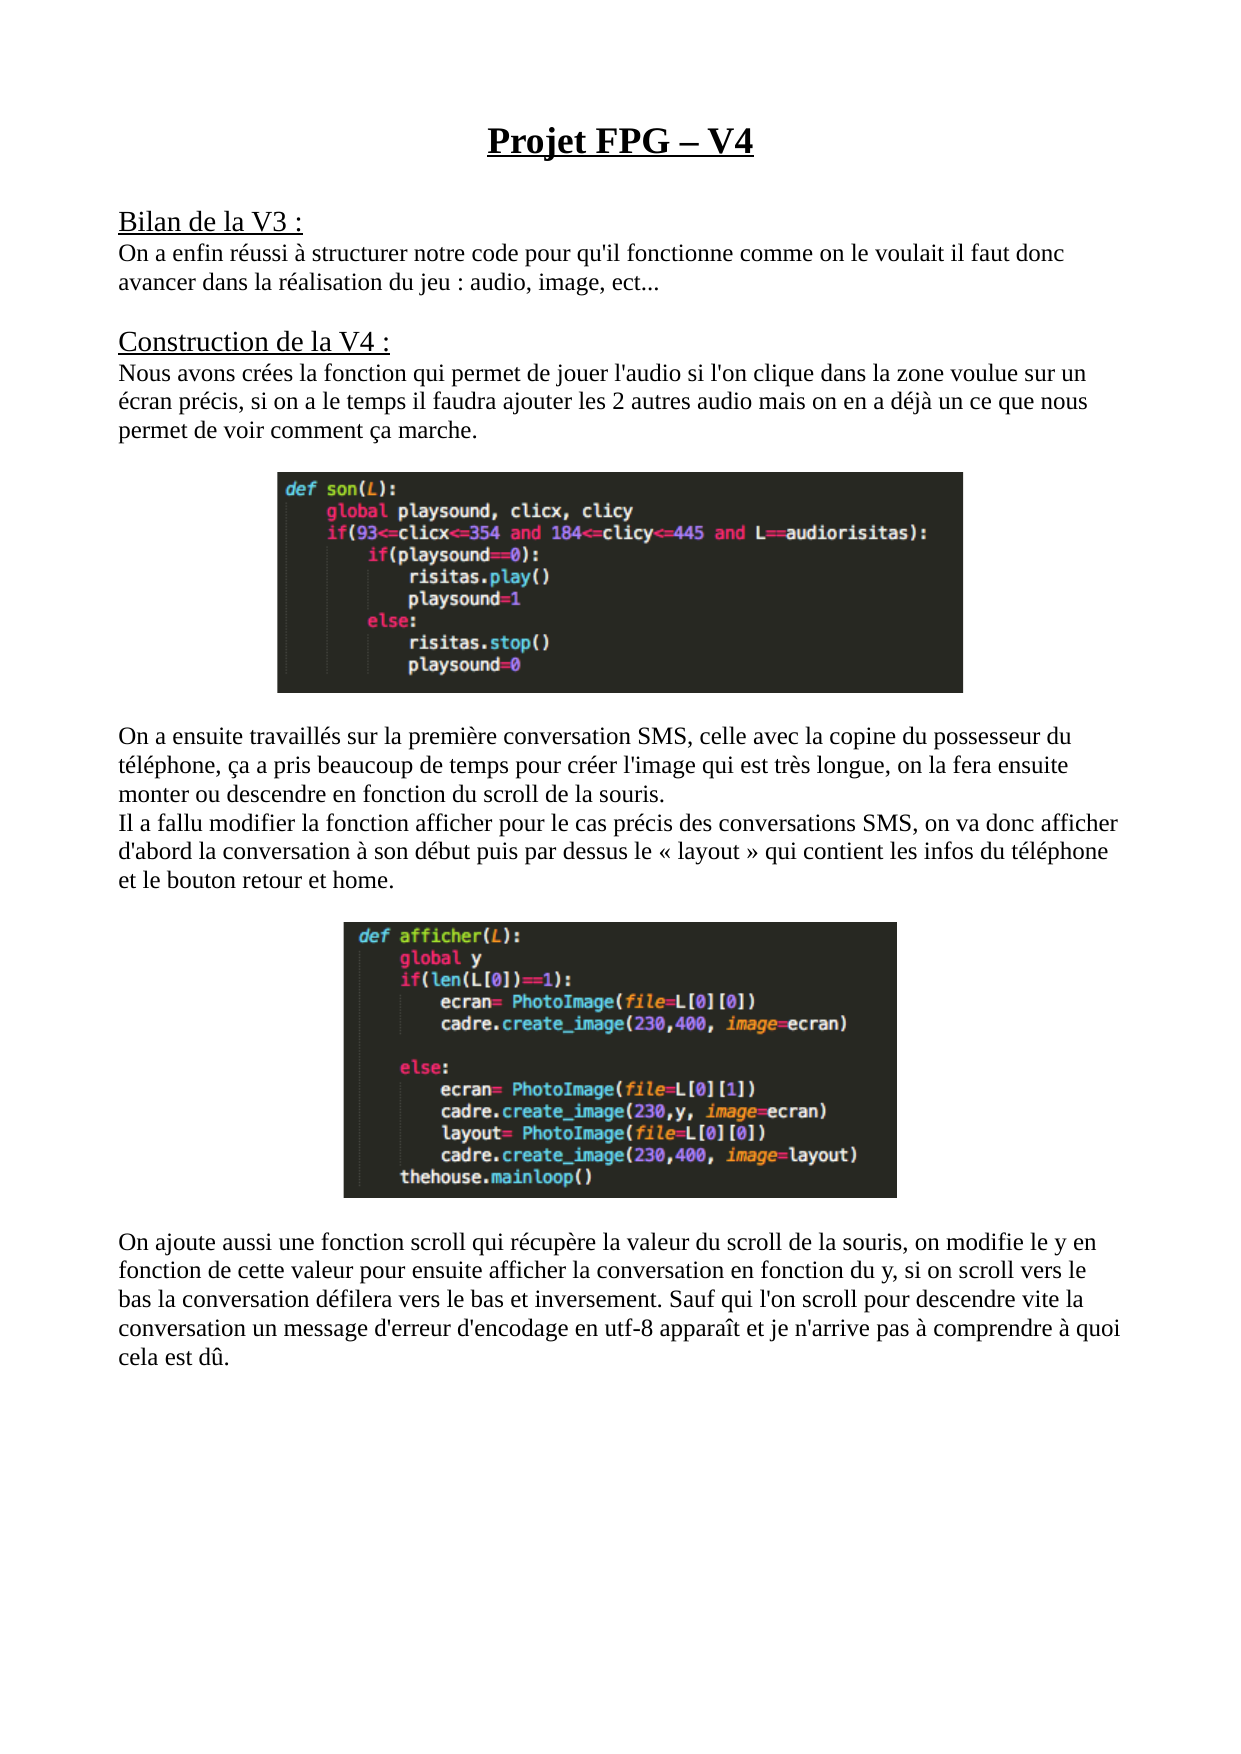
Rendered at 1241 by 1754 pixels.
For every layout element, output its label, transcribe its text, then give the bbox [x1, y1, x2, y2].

text On ajoute aussi une fonction scroll qui récupère la valeur du scroll de la souris, on modifie le y en fonction de cette valeur pour ensuite afficher la conversation en fonction du y, si on scroll vers le bas la conversation défilera vers le bas et inversement. Sauf qui l'on scroll pour descendre vite la conversation un message d'erreur d'encodage en utf-8 apparaît et je n'arrive pas à comprendre à quoi cela est dû. [118, 1227, 1122, 1370]
picture [343, 922, 897, 1198]
text Il a fallu modifier la fonction afficher pour le cas précis des conversations SMS, on va donc afficher d'abord la conversation à son début puis par dessus le « layout » qui contient les infos du téléphone et le bouton retour et home. [118, 808, 1122, 894]
text Projet FPG – V4 [118, 118, 1122, 161]
text On a enfin réussi à structurer notre code pour qu'il fonctionne comme on le voulait il faut donc avancer dans la réalisation du jeu : audio, image, ect... [118, 238, 1122, 295]
text Bilan de la V3 : [118, 204, 1122, 238]
text On a ensuite travaillés sur la première conversation SMS, celle avec la copine du possesseur du téléphone, ça a pris beaucoup de temps pour créer l'image qui est très longue, on la fera ensuite monter ou descendre en fonction du scroll de la souris. [118, 721, 1122, 808]
text Construction de la V4 : [118, 324, 1122, 358]
picture [277, 472, 964, 693]
text Nous avons crées la fonction qui permet de jouer l'audio si l'on clique dans la zone voulue sur un écran précis, si on a le temps il faudra ajouter les 2 autres audio mais on en a déjà un ce que nous permet de voir comment ça marche. [118, 358, 1122, 444]
